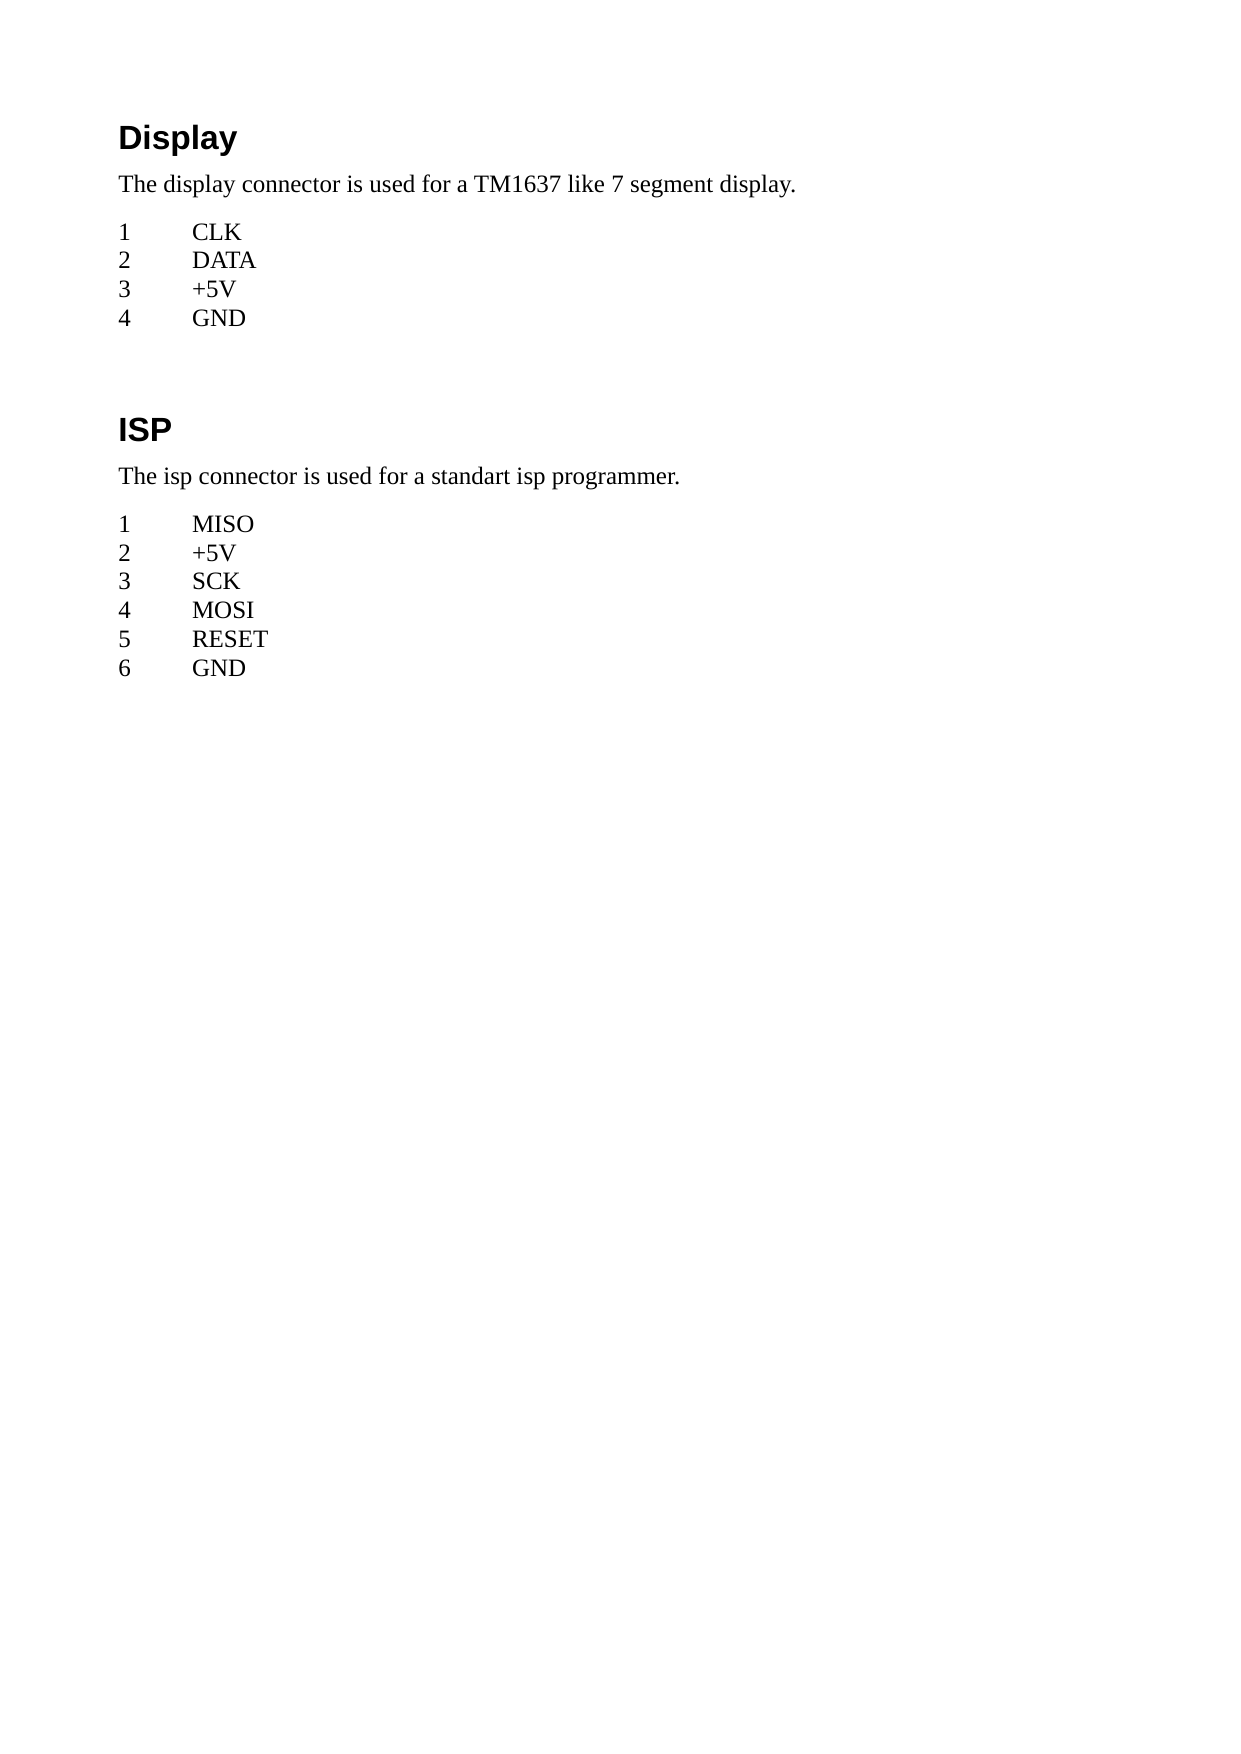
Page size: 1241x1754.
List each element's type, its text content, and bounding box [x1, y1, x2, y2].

text 2 +5V [118, 538, 1122, 566]
text 1 CLK [118, 217, 1122, 246]
text 4 MOSI [118, 595, 1122, 624]
subtitle Display [118, 118, 1122, 157]
subtitle ISP [118, 410, 1122, 449]
text The display connector is used for a TM1637 like 7 segment display. [118, 169, 1122, 198]
text 5 RESET [118, 624, 1122, 653]
text 3 +5V [118, 274, 1122, 303]
text 2 DATA [118, 246, 1122, 274]
text 6 GND [118, 653, 1122, 681]
text 4 GND [118, 303, 1122, 332]
text 3 SCK [118, 566, 1122, 595]
text 1 MISO [118, 509, 1122, 538]
text The isp connector is used for a standart isp programmer. [118, 461, 1122, 490]
